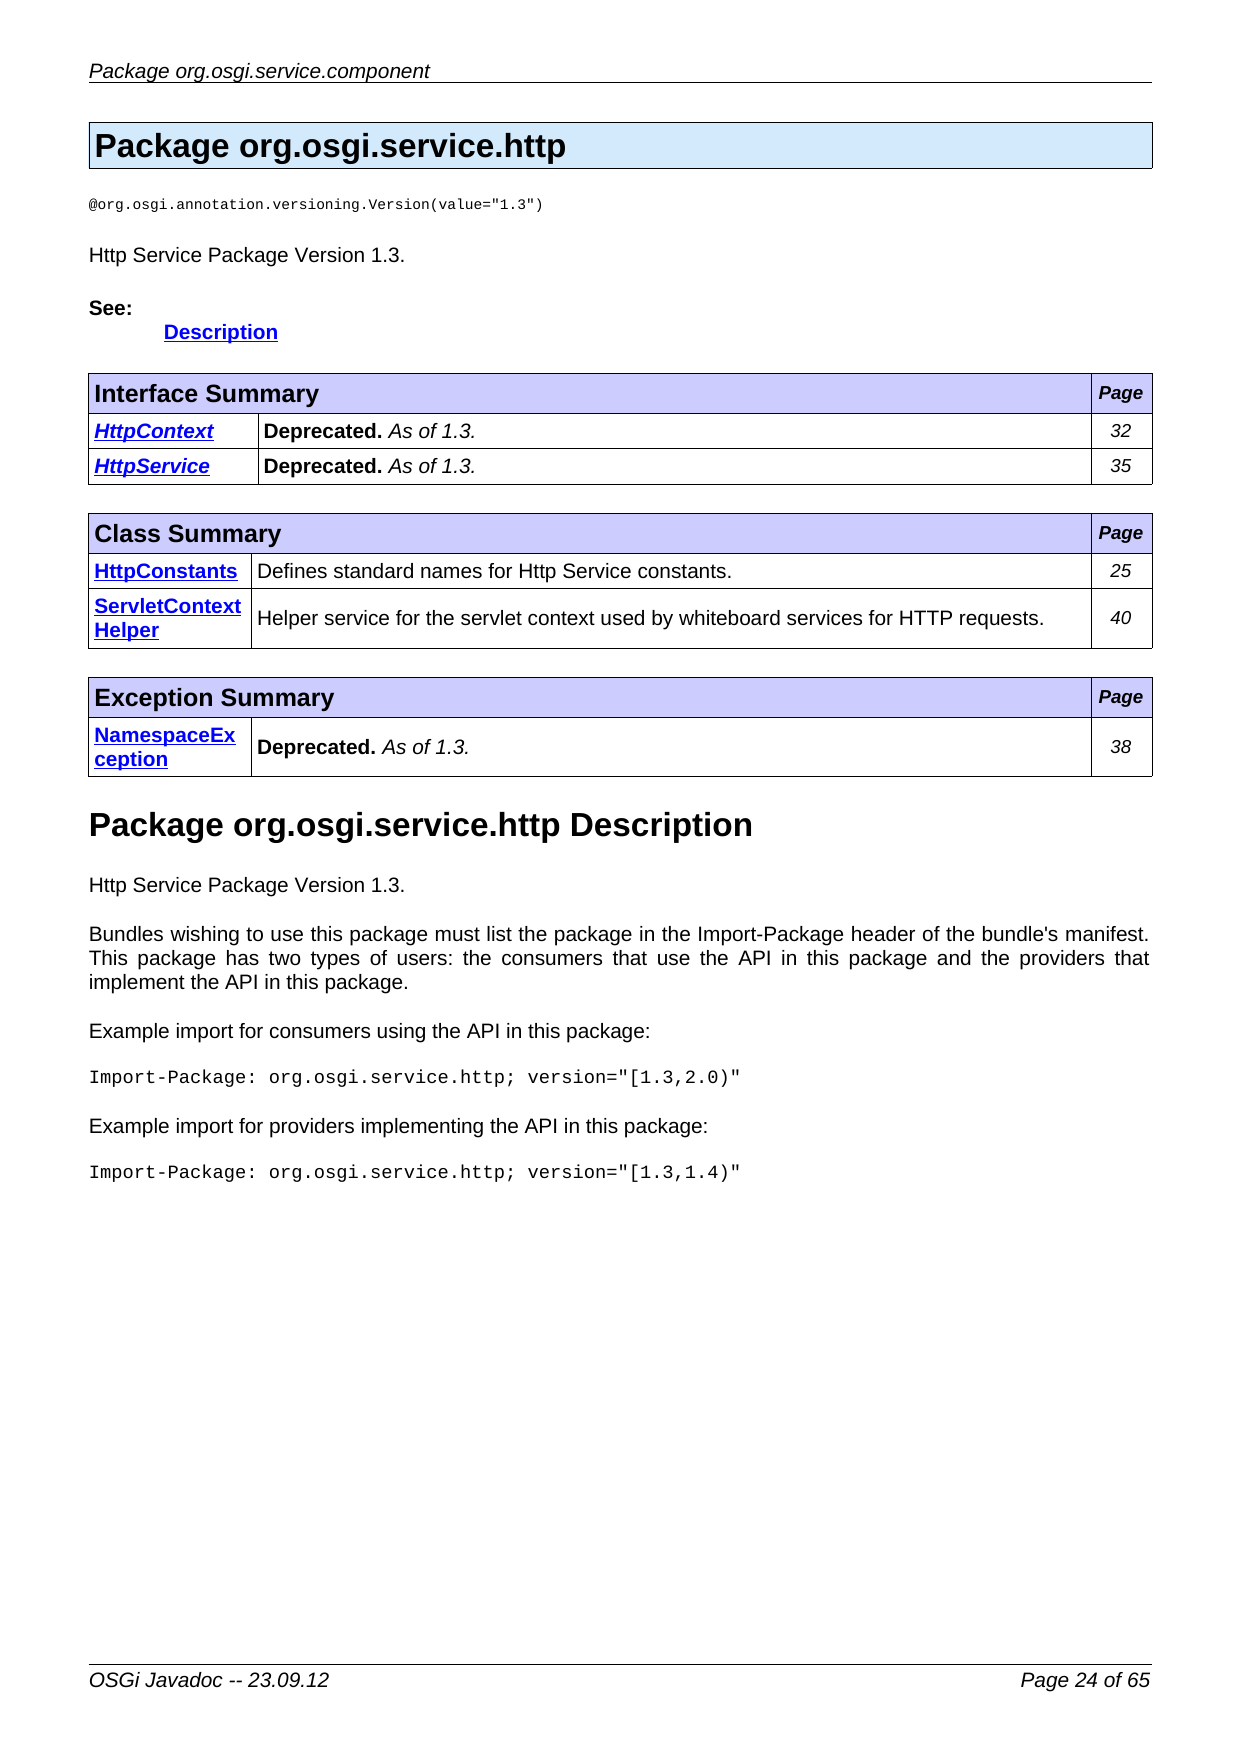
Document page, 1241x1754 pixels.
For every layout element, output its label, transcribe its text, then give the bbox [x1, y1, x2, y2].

table_header Page [1092, 514, 1152, 553]
table_header Page [1092, 374, 1152, 413]
table_cell 25 [1092, 554, 1152, 588]
table_header Exception Summary [89, 678, 1091, 717]
text Example import for consumers using the API in this package: [88, 1019, 1152, 1043]
table_cell Defines standard names for Http Service constants. [252, 554, 1091, 588]
table_cell 38 [1092, 718, 1152, 776]
table_cell Helper service for the servlet context used by whiteboard services for HTTP requests. [252, 589, 1091, 648]
text Description [163, 320, 1152, 344]
table_header Class Summary [89, 514, 1091, 553]
table_header Interface Summary [89, 374, 1091, 413]
text Example import for providers implementing the API in this package: [88, 1114, 1152, 1138]
table_cell ServletContextHelper [89, 589, 251, 648]
table_cell HttpContext [89, 414, 258, 448]
table_cell Deprecated. As of 1.3. [252, 718, 1091, 776]
table_header Page [1092, 678, 1152, 717]
text Bundles wishing to use this package must list the package in the Import-Package header of the bundle's manifest. This package has two types of users: the consumers that use the API in this package and the providers that implement the API in this package. [88, 922, 1152, 994]
table_cell HttpConstants [89, 554, 251, 588]
text @org.osgi.annotation.versioning.Version(value="1.3") [88, 197, 1152, 213]
text Import-Package: org.osgi.service.http; version="[1.3,2.0)" [88, 1068, 1152, 1089]
table_cell 40 [1092, 589, 1152, 648]
table_cell 32 [1092, 414, 1152, 448]
table_cell Deprecated. As of 1.3. [259, 449, 1091, 484]
text Http Service Package Version 1.3. [88, 243, 1152, 267]
table_cell Deprecated. As of 1.3. [259, 414, 1091, 448]
table_cell HttpService [89, 449, 258, 484]
table_cell NamespaceException [89, 718, 251, 776]
table_cell 35 [1092, 449, 1152, 484]
subtitle Package org.osgi.service.http [90, 123, 1152, 168]
text Package org.osgi.service.http Description [88, 806, 1152, 844]
text Http Service Package Version 1.3. [88, 873, 1152, 897]
text See: [88, 296, 1152, 320]
text Import-Package: org.osgi.service.http; version="[1.3,1.4)" [88, 1163, 1152, 1184]
